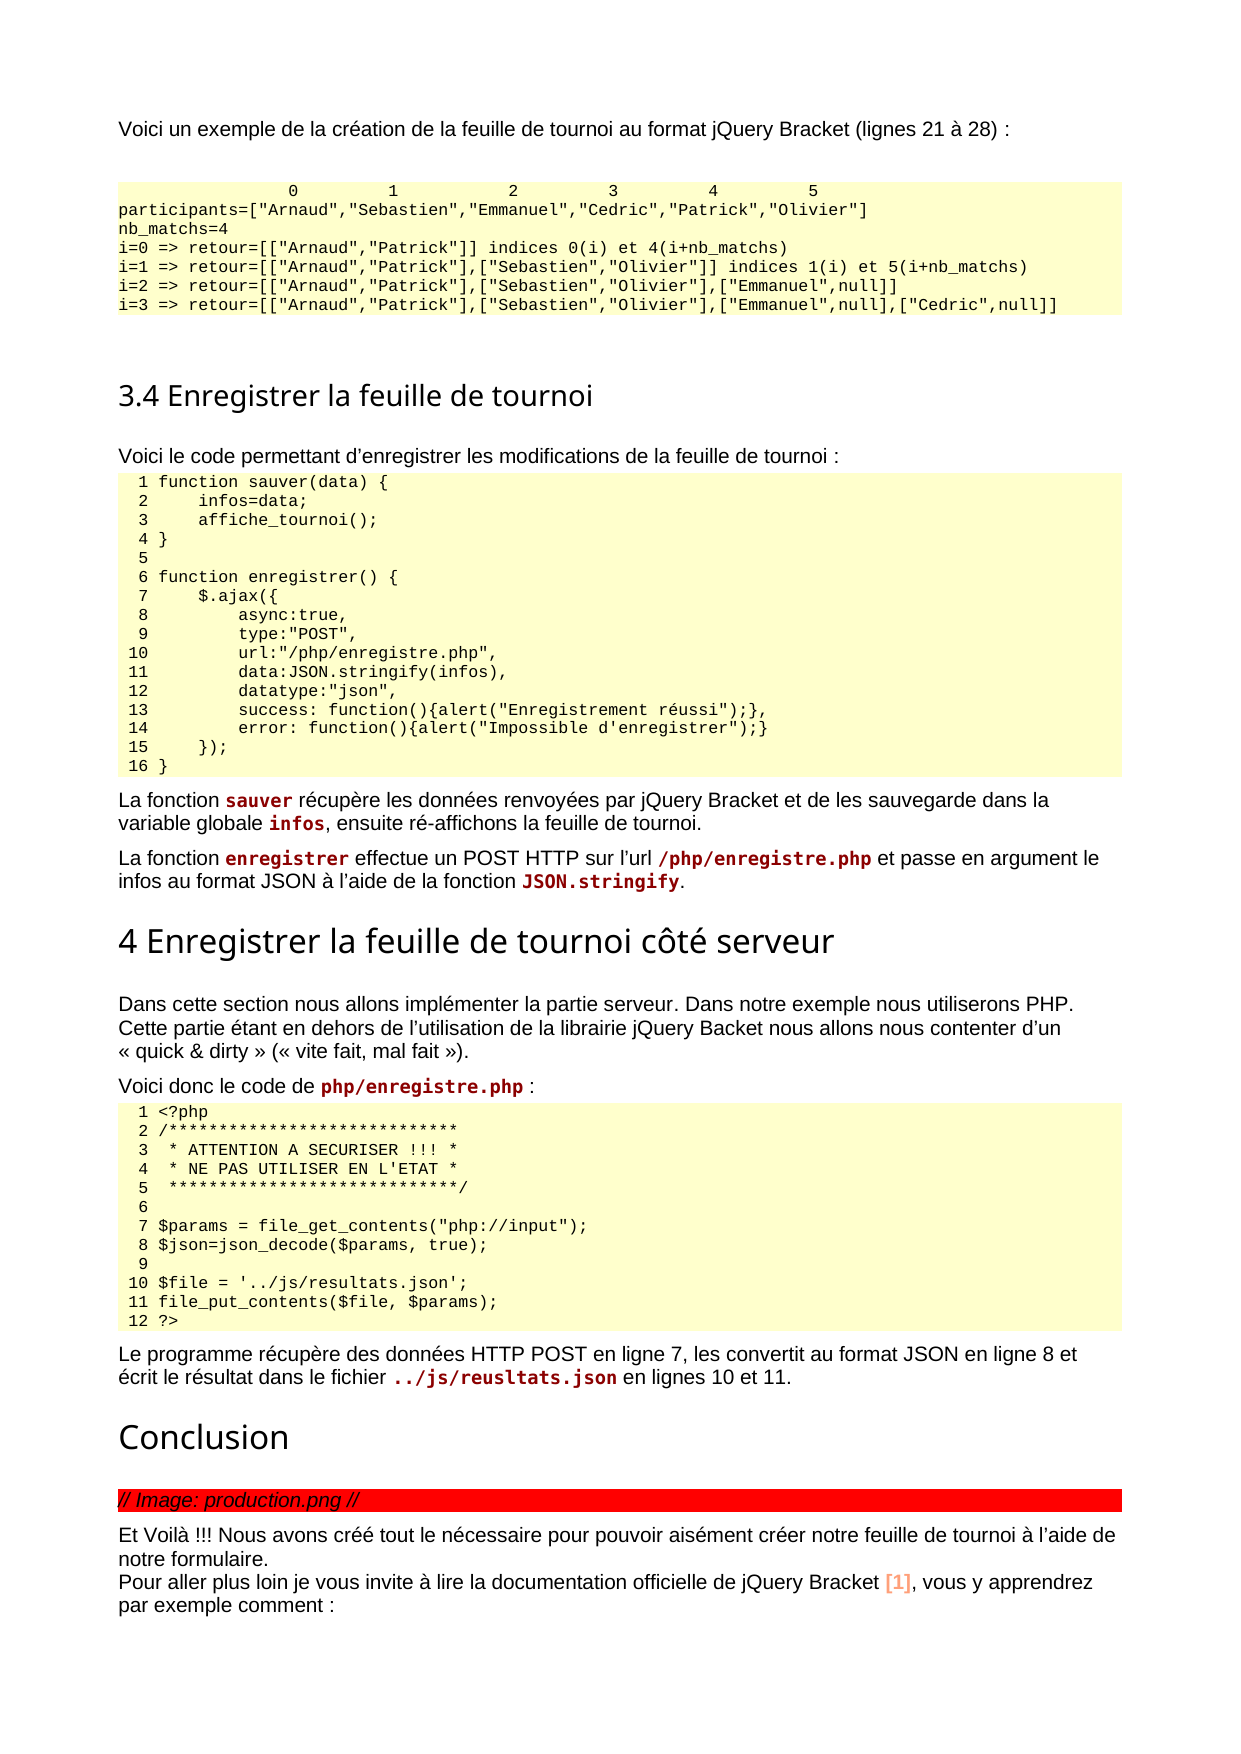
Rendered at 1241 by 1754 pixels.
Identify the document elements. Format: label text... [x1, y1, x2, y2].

subtitle Conclusion [118, 1414, 1122, 1459]
subtitle 4 Enregistrer la feuille de tournoi côté serveur [118, 918, 1122, 963]
text 1 <?php [118, 1103, 1122, 1122]
text 12 datatype:"json", [118, 682, 1122, 701]
text 3 affiche_tournoi(); [118, 511, 1122, 530]
text 15 }); [118, 739, 1122, 758]
text 2 /***************************** [118, 1122, 1122, 1141]
text La fonction enregistrer effectue un POST HTTP sur l’url /php/enregistre.php et passe en argument le infos au format JSON à l’aide de la fonction JSON.stringify. [118, 847, 1122, 893]
text 2 infos=data; [118, 492, 1122, 511]
text Voici le code permettant d’enregistrer les modifications de la feuille de tournoi : [118, 444, 1122, 467]
text 5 *****************************/ [118, 1179, 1122, 1198]
text Voici un exemple de la création de la feuille de tournoi au format jQuery Bracket (lignes 21 à 28) : [118, 118, 1122, 141]
text Voici donc le code de php/enregistre.php : [118, 1074, 1122, 1098]
text 8 $json=json_decode($params, true); [118, 1236, 1122, 1255]
text Le programme récupère des données HTTP POST en ligne 7, les convertit au format JSON en ligne 8 et écrit le résultat dans le fichier ../js/reusltats.json en lignes 10 et 11. [118, 1343, 1122, 1389]
text 12 ?> [118, 1312, 1122, 1331]
text 9 type:"POST", [118, 625, 1122, 644]
text 8 async:true, [118, 606, 1122, 625]
text 11 data:JSON.stringify(infos), [118, 663, 1122, 682]
text 4 } [118, 530, 1122, 549]
text 4 * NE PAS UTILISER EN L'ETAT * [118, 1160, 1122, 1179]
text 7 $.ajax({ [118, 587, 1122, 606]
text 13 success: function(){alert("Enregistrement réussi");}, [118, 701, 1122, 720]
text 14 error: function(){alert("Impossible d'enregistrer");} [118, 720, 1122, 739]
text 16 } [118, 758, 1122, 777]
text // Image: production.png // [118, 1489, 1122, 1512]
text 10 url:"/php/enregistre.php", [118, 644, 1122, 663]
text 11 file_put_contents($file, $params); [118, 1293, 1122, 1312]
text 6 [118, 1198, 1122, 1217]
text 9 [118, 1255, 1122, 1274]
text 0 1 2 3 4 5 participants=["Arnaud","Sebastien","Emmanuel","Cedric","Patrick","Olivier"] nb_matchs=4 i=0 => retour=[["Arnaud","Patrick"]] indices 0(i) et 4(i+nb_matchs) i=1 => retour=[["Arnaud","Patrick"],["Sebastien","Olivier"]] indices 1(i) et 5(i+nb_matchs) i=2 => retour=[["Arnaud","Patrick"],["Sebastien","Olivier"],["Emmanuel",null]] i=3 => retour=[["Arnaud","Patrick"],["Sebastien","Olivier"],["Emmanuel",null],["Cedric",null]] [118, 182, 1122, 315]
text 6 function enregistrer() { [118, 568, 1122, 587]
text 10 $file = '../js/resultats.json'; [118, 1274, 1122, 1293]
text 7 $params = file_get_contents("php://input"); [118, 1217, 1122, 1236]
text 5 [118, 549, 1122, 568]
text 3 * ATTENTION A SECURISER !!! * [118, 1141, 1122, 1160]
text 1 function sauver(data) { [118, 473, 1122, 492]
text La fonction sauver récupère les données renvoyées par jQuery Bracket et de les sauvegarde dans la variable globale infos, ensuite ré-affichons la feuille de tournoi. [118, 788, 1122, 835]
text Dans cette section nous allons implémenter la partie serveur. Dans notre exemple nous utiliserons PHP. Cette partie étant en dehors de l’utilisation de la librairie jQuery Backet nous allons nous contenter d’un « quick & dirty » (« vite fait, mal fait »). [118, 993, 1122, 1063]
subtitle 3.4 Enregistrer la feuille de tournoi [118, 375, 1122, 415]
text Et Voilà !!! Nous avons créé tout le nécessaire pour pouvoir aisément créer notre feuille de tournoi à l’aide de notre formulaire. Pour aller plus loin je vous invite à lire la documentation officielle de jQuery Bracket [1], vous y apprendrez par exemple comment : [118, 1524, 1122, 1617]
